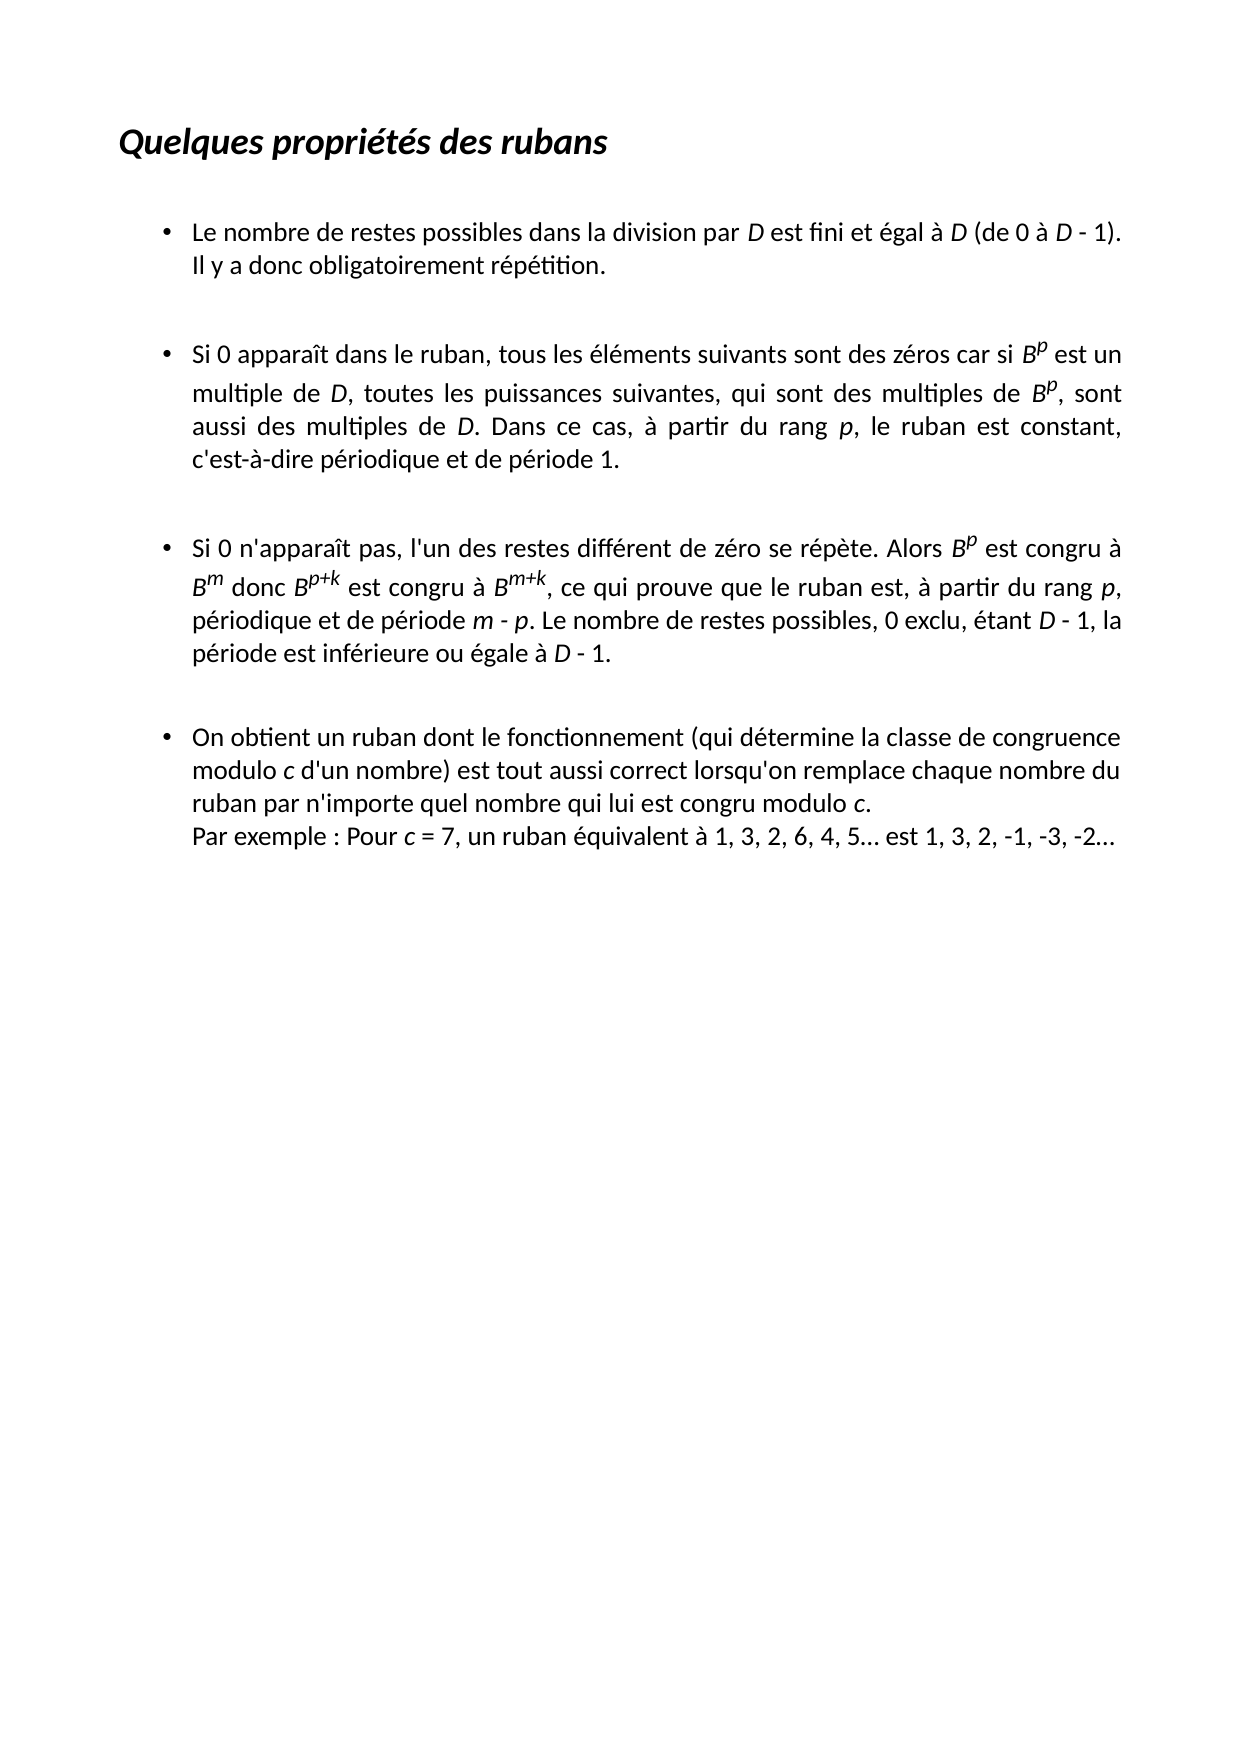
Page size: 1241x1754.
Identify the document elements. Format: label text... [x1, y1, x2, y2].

list Par exemple : Pour c = 7, un ruban équivalent à 1, 3, 2, 6, 4, 5… est 1, 3, 2, -1, -3, -2… [162, 819, 1122, 852]
list Si 0 n'apparaît pas, l'un des restes différent de zéro se répète. Alors Bp est congru à Bm donc Bp+k est congru à Bm+k, ce qui prouve que le ruban est, à partir du rang p, périodique et de période m - p. Le nombre de restes possibles, 0 exclu, étant D - 1, la période est inférieure ou égale à D - 1. [162, 526, 1122, 669]
list On obtient un ruban dont le fonctionnement (qui détermine la classe de congruence modulo c d'un nombre) est tout aussi correct lorsqu'on remplace chaque nombre du ruban par n'importe quel nombre qui lui est congru modulo c. [162, 720, 1122, 819]
list Le nombre de restes possibles dans la division par D est fini et égal à D (de 0 à D - 1). Il y a donc obligatoirement répétition. [162, 215, 1122, 281]
text Quelques propriétés des rubans [118, 118, 1122, 164]
list Si 0 apparaît dans le ruban, tous les éléments suivants sont des zéros car si Bp est un multiple de D, toutes les puissances suivantes, qui sont des multiples de Bp, sont aussi des multiples de D. Dans ce cas, à partir du rang p, le ruban est constant, c'est-à-dire périodique et de période 1. [162, 332, 1122, 475]
